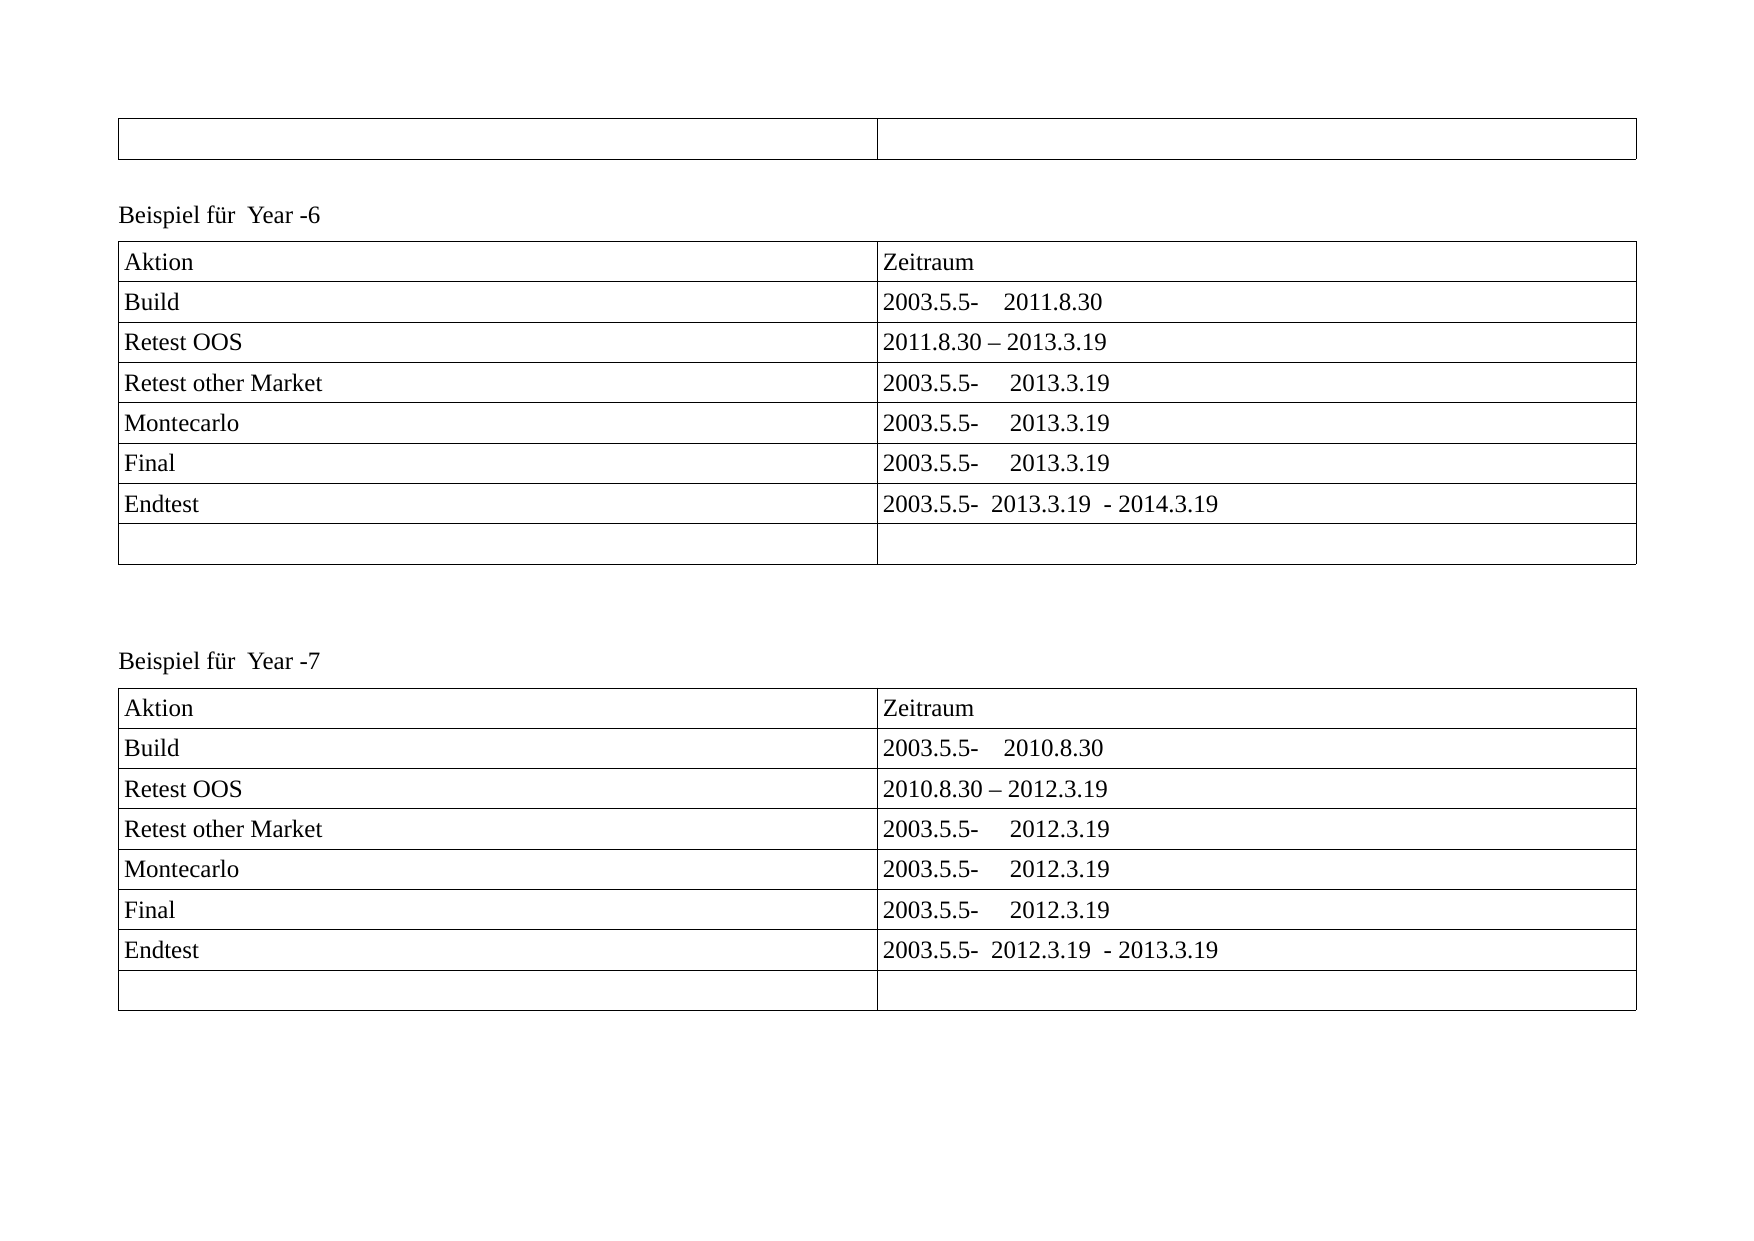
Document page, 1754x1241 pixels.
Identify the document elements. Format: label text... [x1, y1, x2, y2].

table_cell Retest other Market [119, 363, 877, 402]
table_cell 2003.5.5- 2013.3.19 - 2014.3.19 [878, 484, 1636, 523]
table_cell Endtest [119, 484, 877, 523]
table_cell Montecarlo [119, 850, 877, 889]
table_cell 2003.5.5- 2012.3.19 [878, 850, 1636, 889]
table_cell Build [119, 282, 877, 322]
table_cell 2003.5.5- 2011.8.30 [878, 282, 1636, 322]
table_cell 2003.5.5- 2013.3.19 [878, 403, 1636, 443]
table_cell Retest other Market [119, 809, 877, 849]
table_cell [878, 971, 1636, 1010]
table_cell [878, 524, 1636, 563]
table_cell 2010.8.30 – 2012.3.19 [878, 769, 1636, 808]
text Beispiel für Year -7 [118, 646, 1636, 675]
table_cell Build [119, 729, 877, 768]
table_header Aktion [119, 242, 877, 281]
table_cell 2003.5.5- 2013.3.19 [878, 363, 1636, 402]
table_cell Retest OOS [119, 769, 877, 808]
table_header Zeitraum [878, 689, 1636, 728]
table_cell [119, 119, 877, 158]
table_cell [878, 119, 1636, 158]
table_cell 2003.5.5- 2012.3.19 [878, 809, 1636, 849]
table_cell 2003.5.5- 2012.3.19 [878, 890, 1636, 929]
table_cell Final [119, 444, 877, 483]
table_cell Montecarlo [119, 403, 877, 443]
table_cell 2003.5.5- 2010.8.30 [878, 729, 1636, 768]
table_cell 2011.8.30 – 2013.3.19 [878, 323, 1636, 362]
table_header Zeitraum [878, 242, 1636, 281]
table_cell Endtest [119, 930, 877, 969]
table_cell 2003.5.5- 2013.3.19 [878, 444, 1636, 483]
table_cell Retest OOS [119, 323, 877, 362]
table_header Aktion [119, 689, 877, 728]
table_cell 2003.5.5- 2012.3.19 - 2013.3.19 [878, 930, 1636, 969]
table_cell Final [119, 890, 877, 929]
table_cell [119, 524, 877, 563]
table_cell [119, 971, 877, 1010]
text Beispiel für Year -6 [118, 200, 1636, 228]
